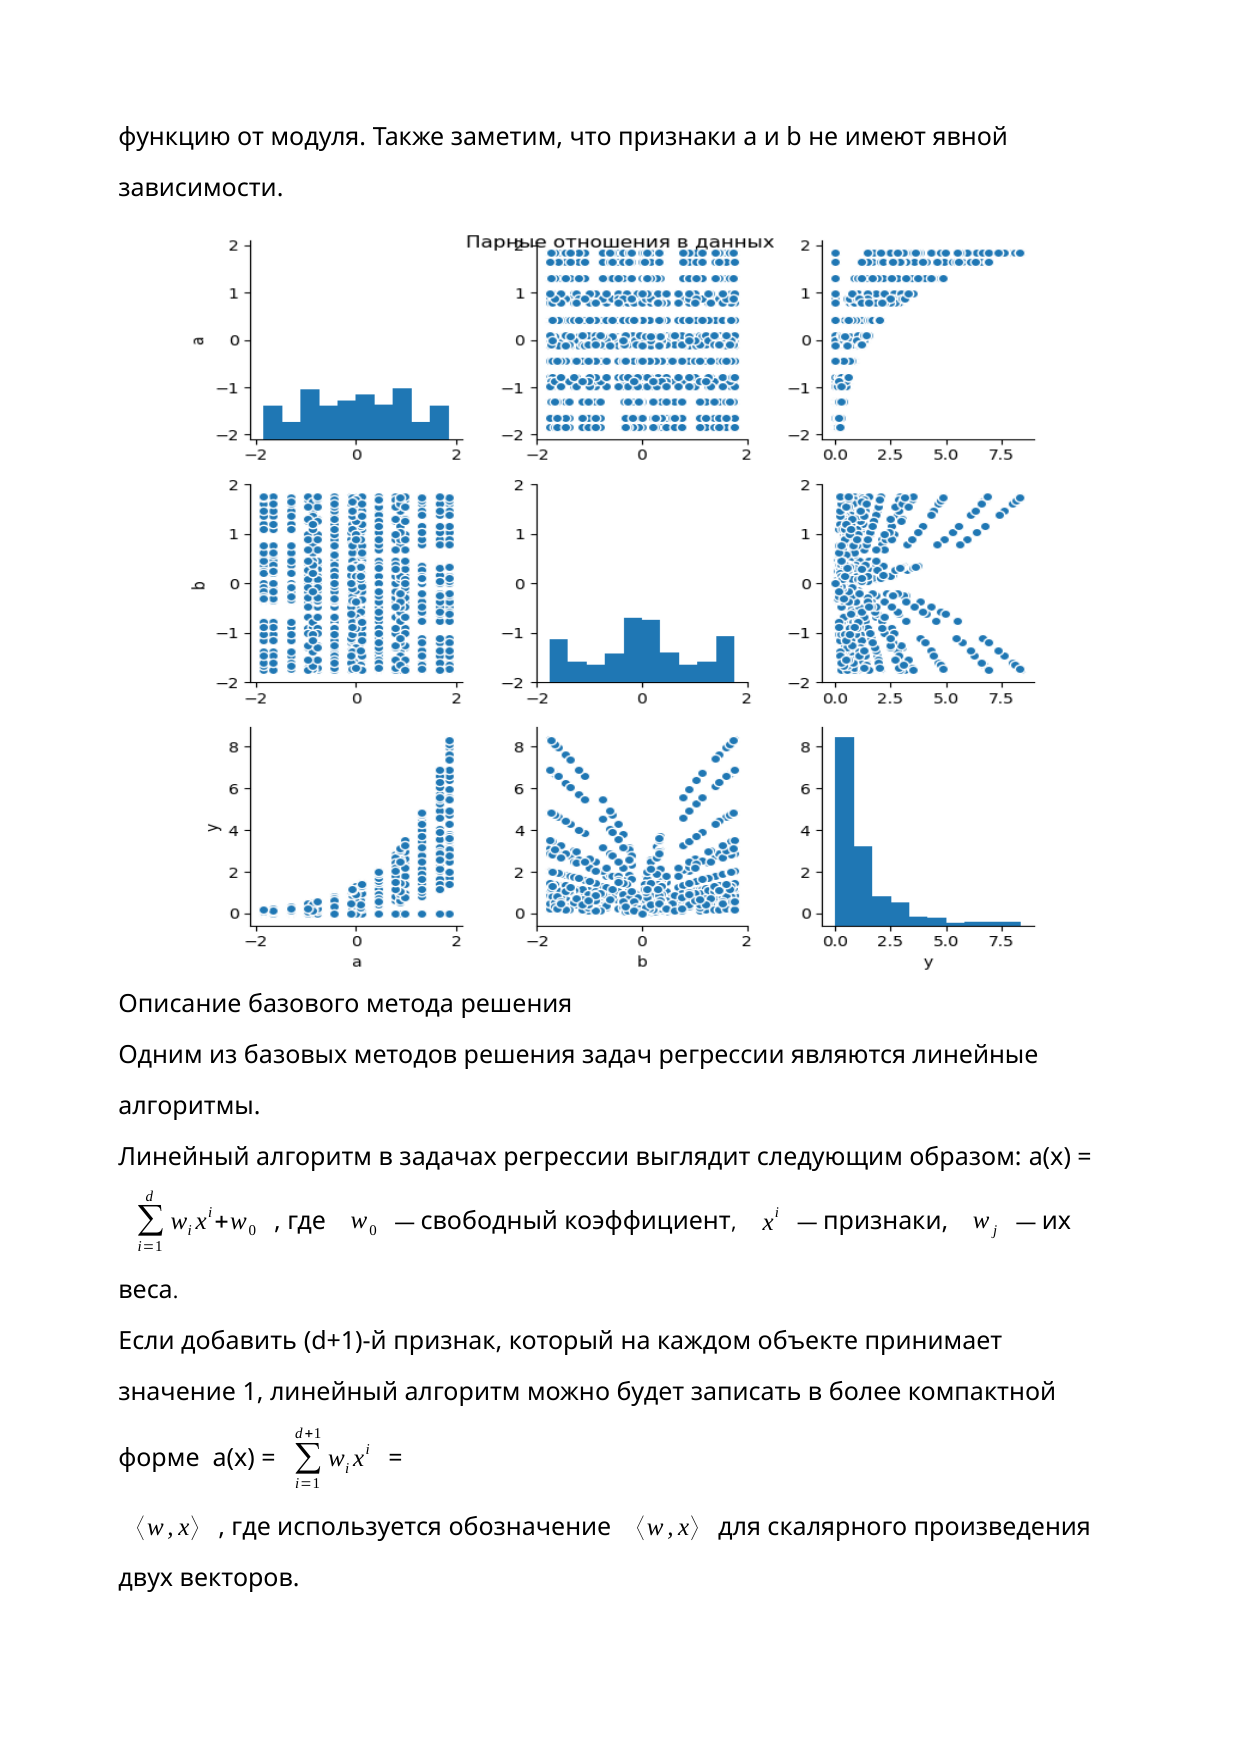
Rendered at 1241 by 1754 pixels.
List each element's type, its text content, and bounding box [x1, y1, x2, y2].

text Описание базового метода решения [118, 935, 1122, 1020]
text , где используется обозначение для скалярного произведения двух векторов. [118, 1509, 1122, 1594]
text Если добавить (d+1)-й признак, который на каждом объекте принимает значение 1, линейный алгоритм можно будет записать в более компактной форме a(x) == [118, 1323, 1122, 1492]
text Линейный алгоритм в задачах регрессии выглядит следующим образом: a(x) =, где — свободный коэффициент, — признаки, — их веса. [118, 1139, 1122, 1306]
picture [171, 220, 1070, 985]
text Одним из базовых методов решения задач регрессии являются линейные алгоритмы. [118, 1037, 1122, 1122]
text функцию от модуля. Также заметим, что признаки a и b не имеют явной зависимости. [118, 118, 1122, 203]
